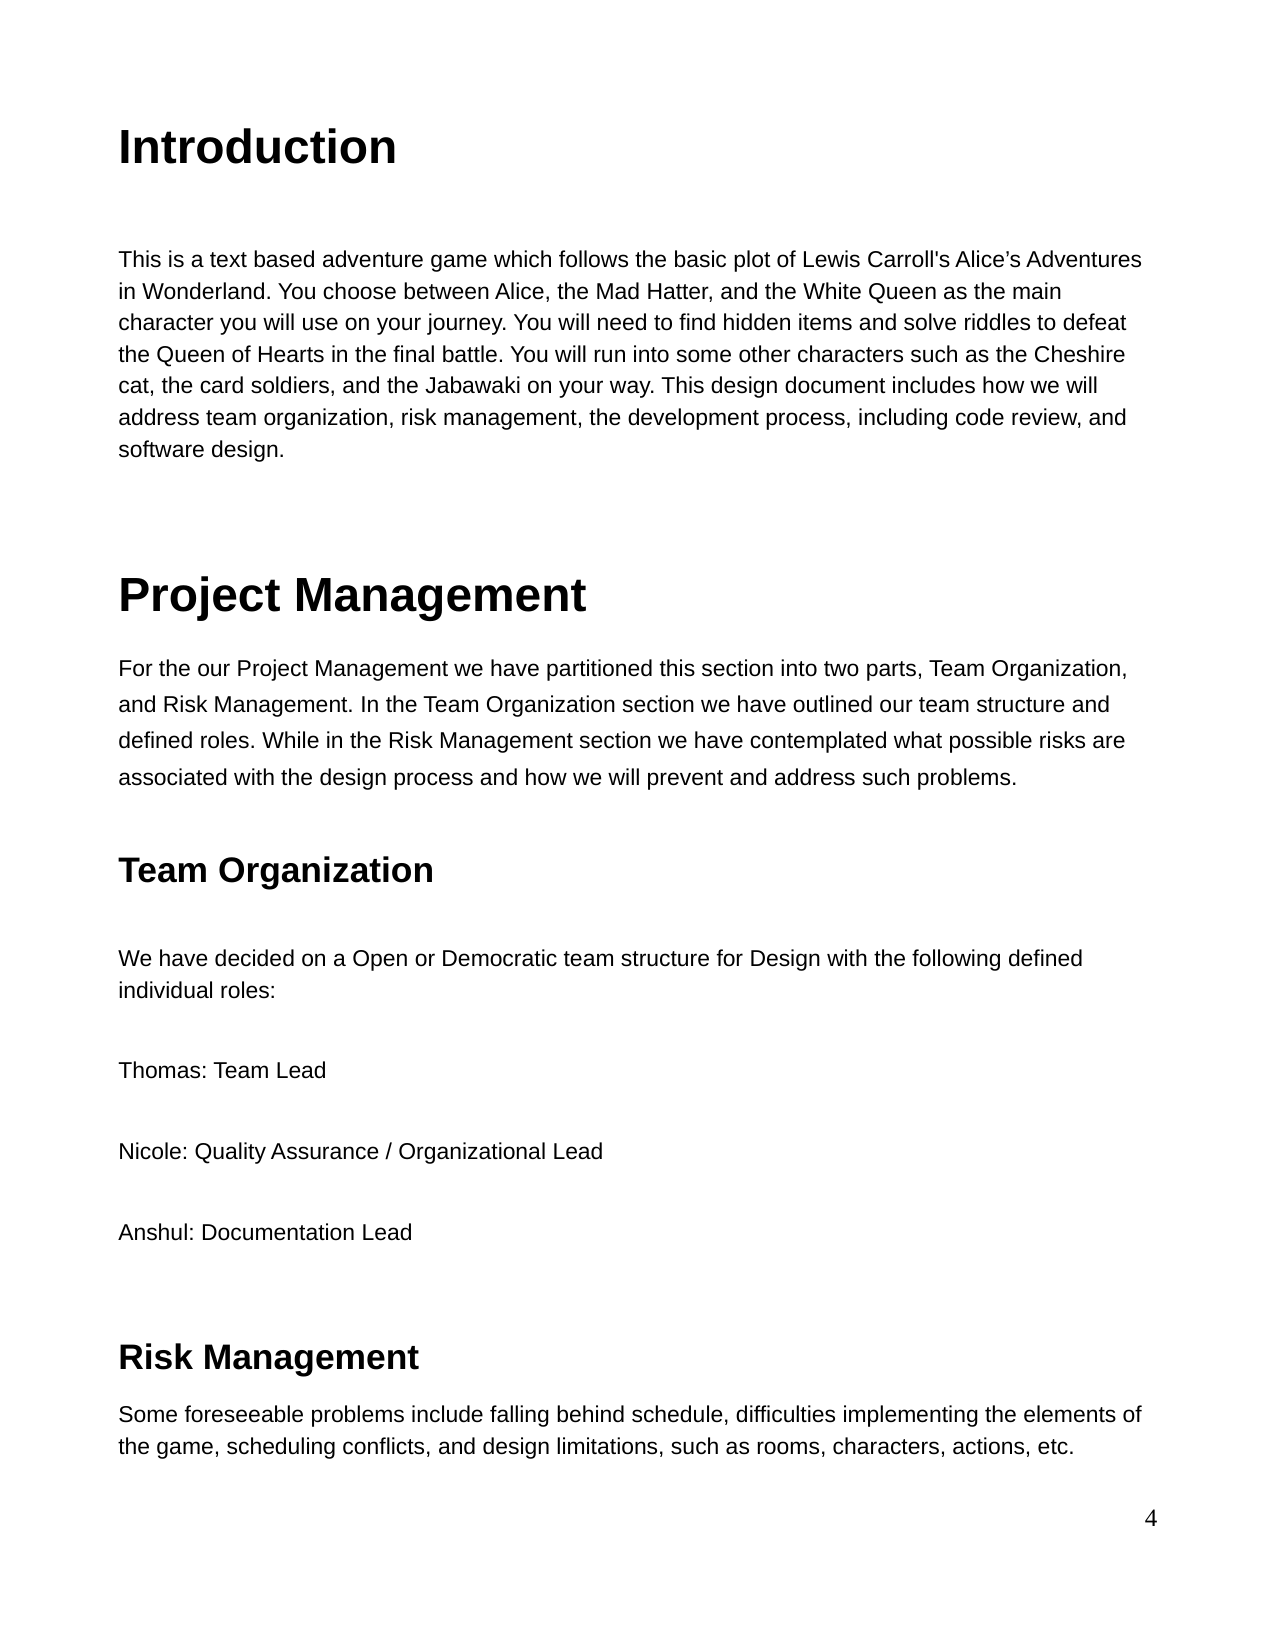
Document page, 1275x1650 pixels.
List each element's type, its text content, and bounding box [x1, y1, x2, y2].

text For the our Project Management we have partitioned this section into two parts, Team Organization, and Risk Management. In the Team Organization section we have outlined our team structure and defined roles. While in the Risk Management section we have contemplated what possible risks are associated with the design process and how we will prevent and address such problems. [118, 655, 1157, 790]
text Anshul: Documentation Lead [118, 1218, 1157, 1245]
text We have decided on a Open or Democratic team structure for Design with the following defined individual roles: [118, 945, 1157, 1003]
text Thomas: Team Lead [118, 1057, 1157, 1083]
text Nicole: Quality Assurance / Organizational Lead [118, 1138, 1157, 1164]
text Some foreseeable problems include falling behind schedule, difficulties implementing the elements of the game, scheduling conflicts, and design limitations, such as rooms, characters, actions, etc. [118, 1401, 1157, 1459]
text Team Organization [118, 849, 1157, 890]
text This is a text based adventure game which follows the basic plot of Lewis Carroll's Alice’s Adventures in Wonderland. You choose between Alice, the Mad Hatter, and the White Queen as the main character you will use on your journey. You will need to find hidden items and solve riddles to defeat the Queen of Hearts in the final battle. You will run into some other characters such as the Cheshire cat, the card soldiers, and the Jabawaki on your way. This design document includes how we will address team organization, risk management, the development process, including code review, and software design. [118, 246, 1157, 462]
subtitle Introduction [118, 118, 1157, 173]
subtitle Risk Management [118, 1337, 1157, 1377]
subtitle Project Management [118, 566, 1157, 621]
